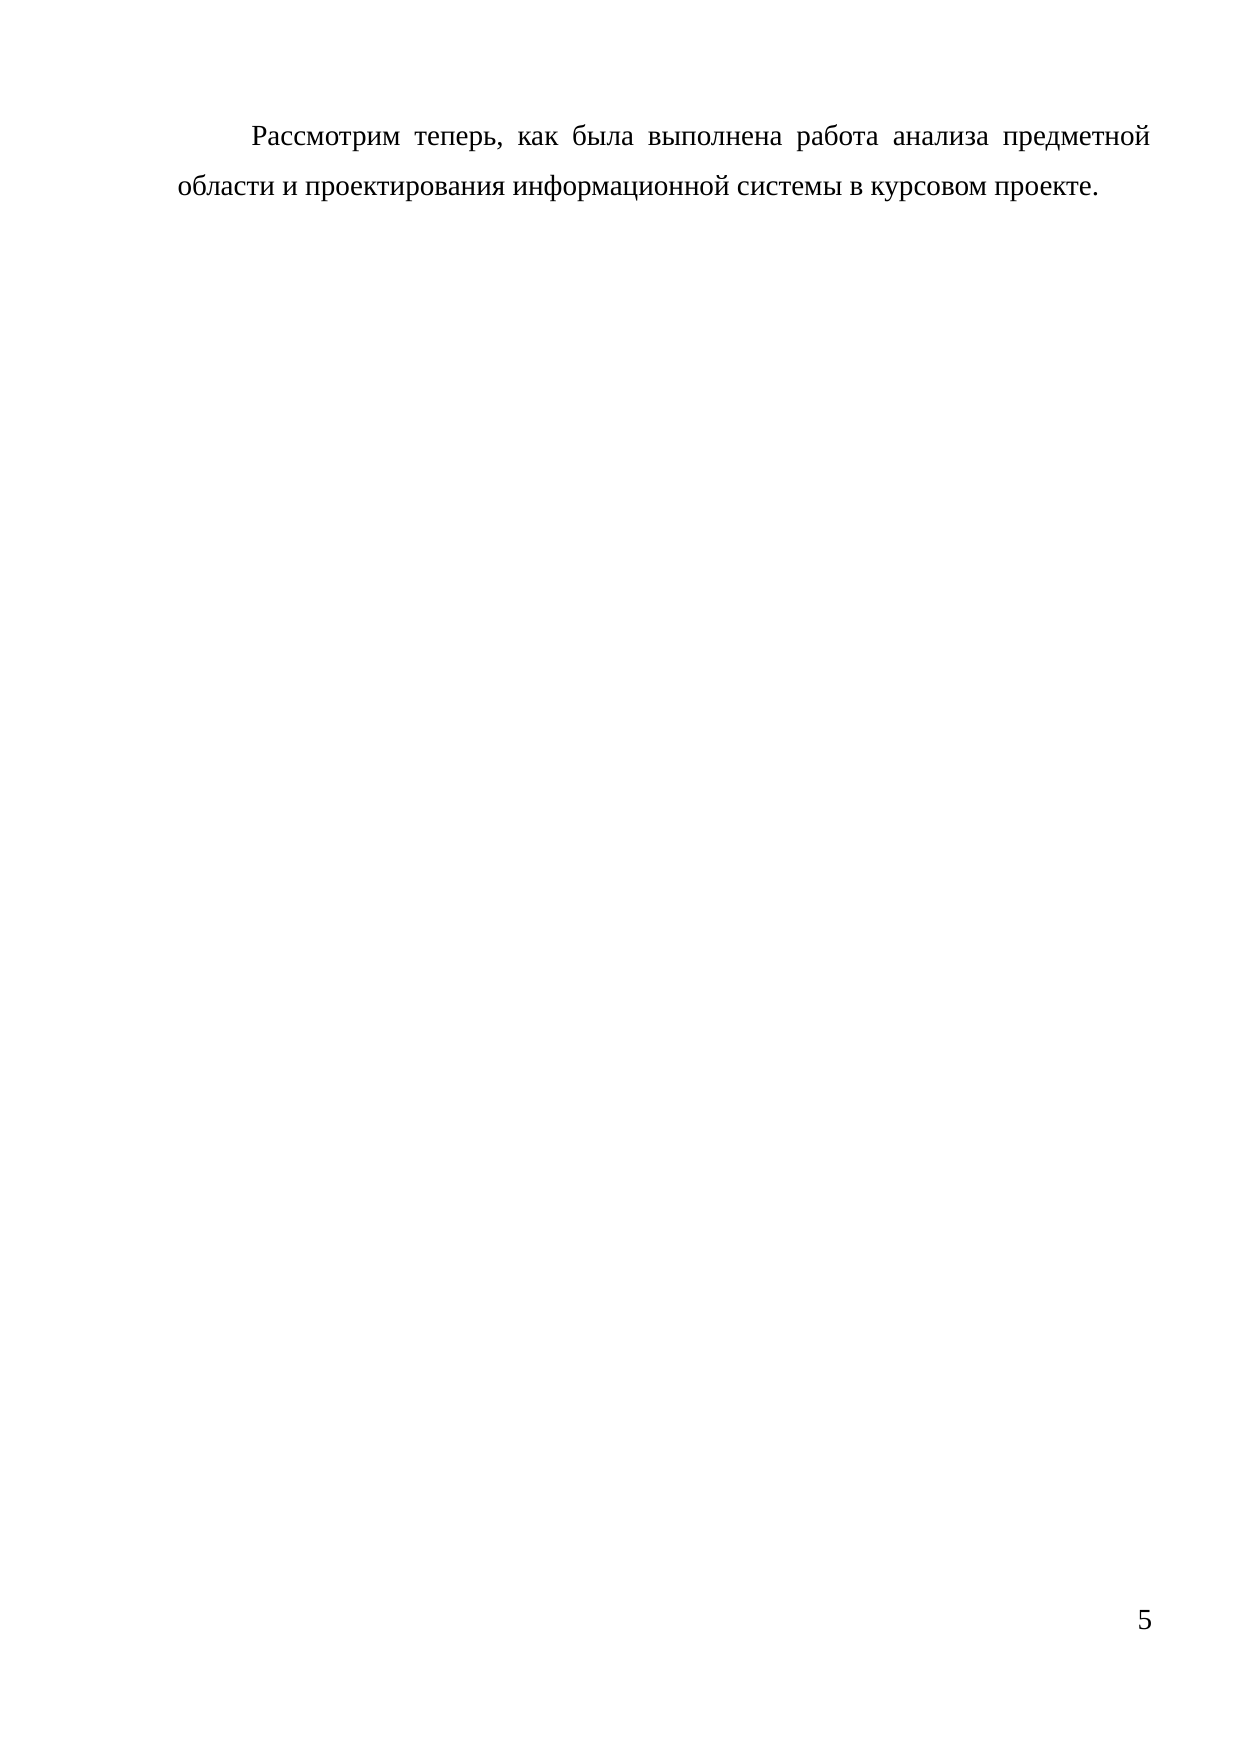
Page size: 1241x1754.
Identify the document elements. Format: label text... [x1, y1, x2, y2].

text Рассмотрим теперь, как была выполнена работа анализа предметной области и проектирования информационной системы в курсовом проекте. [177, 118, 1152, 202]
